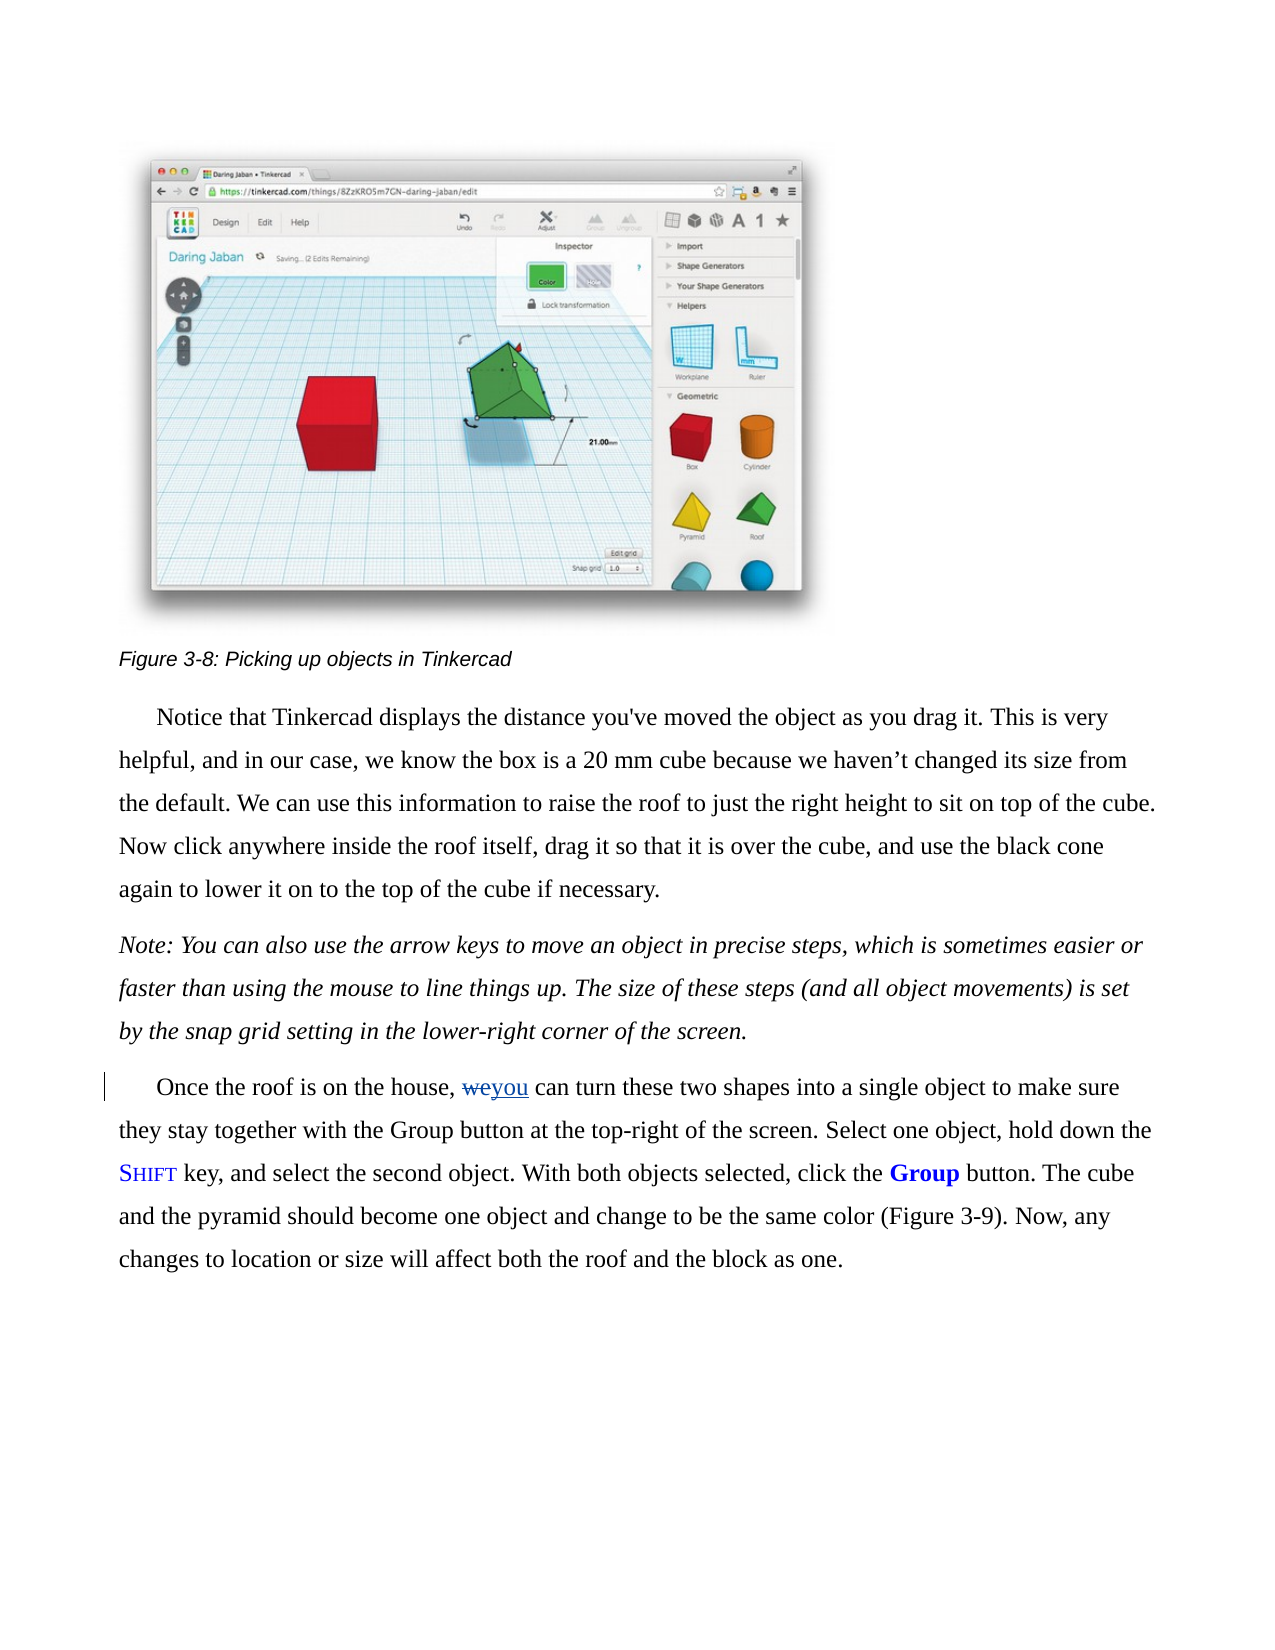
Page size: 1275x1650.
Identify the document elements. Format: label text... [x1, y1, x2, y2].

text Note: You can also use the arrow keys to move an object in precise steps, which is sometimes easier or faster than using the mouse to line things up. The size of these steps (and all object movements) is set by the snap grid setting in the lower-right corner of the screen. [118, 930, 1156, 1045]
text Notice that Tinkercad displays the distance you've moved the object as you drag it. This is very helpful, and in our case, we know the box is a 20 mm cube because we haven’t changed its size from the default. We can use this information to raise the roof to just the right height to sit on top of the cube. Now click anywhere inside the roof itself, drag it so that it is over the cube, and use the black cone again to lower it on to the top of the cube if necessary. [118, 702, 1156, 903]
picture [118, 140, 835, 636]
text Once the roof is on the house, you can turn these two shapes into a single object to make sure they stay together with the Group button at the top-right of the screen. Select one object, hold down the Shift key, and select the second object. With both objects selected, click the Group button. The cube and the pyramid should become one object and change to be the same color (Figure 3-9). Now, any changes to location or size will affect both the roof and the block as one. [118, 1072, 1156, 1273]
text Figure 3-8: Picking up objects in Tinkercad [118, 118, 1156, 671]
